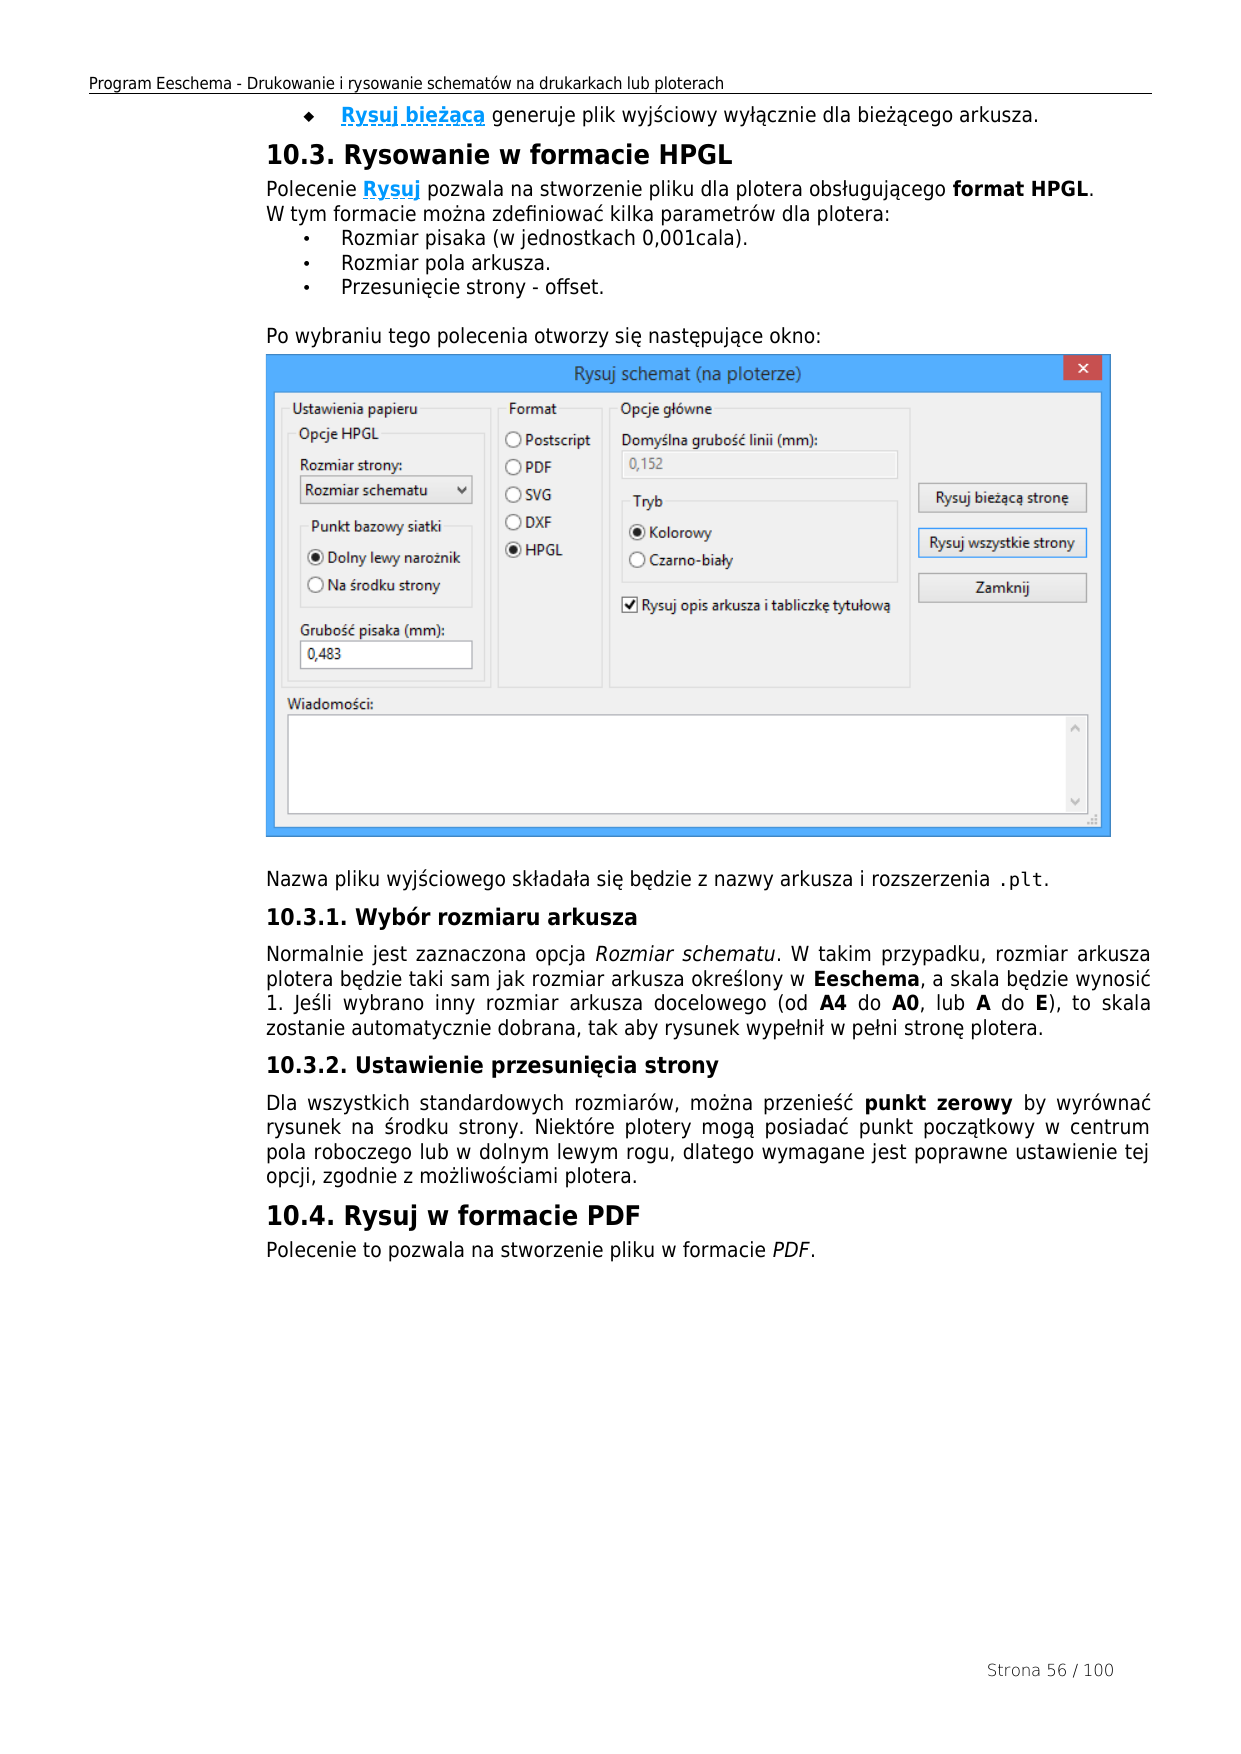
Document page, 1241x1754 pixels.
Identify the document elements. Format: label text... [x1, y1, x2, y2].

text Po wybraniu tego polecenia otworzy się następujące okno: [266, 324, 1152, 348]
list Przesunięcie strony - offset. [303, 275, 1152, 299]
subtitle Wybór rozmiaru arkusza [266, 903, 1152, 930]
picture [265, 354, 1111, 837]
text Nazwa pliku wyjściowego składała się będzie z nazwy arkusza i rozszerzenia .plt. [266, 867, 1152, 892]
text W tym formacie można zdefiniować kilka parametrów dla plotera: [266, 201, 1152, 226]
list Rozmiar pisaka (w jednostkach 0,001cala). [303, 226, 1152, 250]
text Dla wszystkich standardowych rozmiarów, można przenieść punkt zerowy by wyrównać rysunek na środku strony. Niektóre plotery mogą posiadać punkt początkowy w centrum pola roboczego lub w dolnym lewym rogu, dlatego wymagane jest poprawne ustawienie tej opcji, zgodnie z możliwościami plotera. [266, 1091, 1152, 1188]
subtitle Ustawienie przesunięcia strony [266, 1052, 1152, 1079]
subtitle Rysowanie w formacie HPGL [266, 139, 1152, 171]
list Rozmiar pola arkusza. [303, 250, 1152, 275]
subtitle Rysuj w formacie PDF [266, 1200, 1152, 1232]
list Rysuj bieżącą generuje plik wyjściowy wyłącznie dla bieżącego arkusza. [303, 103, 1152, 128]
text Normalnie jest zaznaczona opcja Rozmiar schematu. W takim przypadku, rozmiar arkusza plotera będzie taki sam jak rozmiar arkusza określony w Eeschema, a skala będzie wynosić 1. Jeśli wybrano inny rozmiar arkusza docelowego (od A4 do A0, lub A do E), to skala zostanie automatycznie dobrana, tak aby rysunek wypełnił w pełni stronę plotera. [266, 942, 1152, 1040]
text Polecenie Rysuj pozwala na stworzenie pliku dla plotera obsługującego format HPGL. [266, 177, 1152, 201]
text Polecenie to pozwala na stworzenie pliku w formacie PDF. [266, 1238, 1152, 1262]
